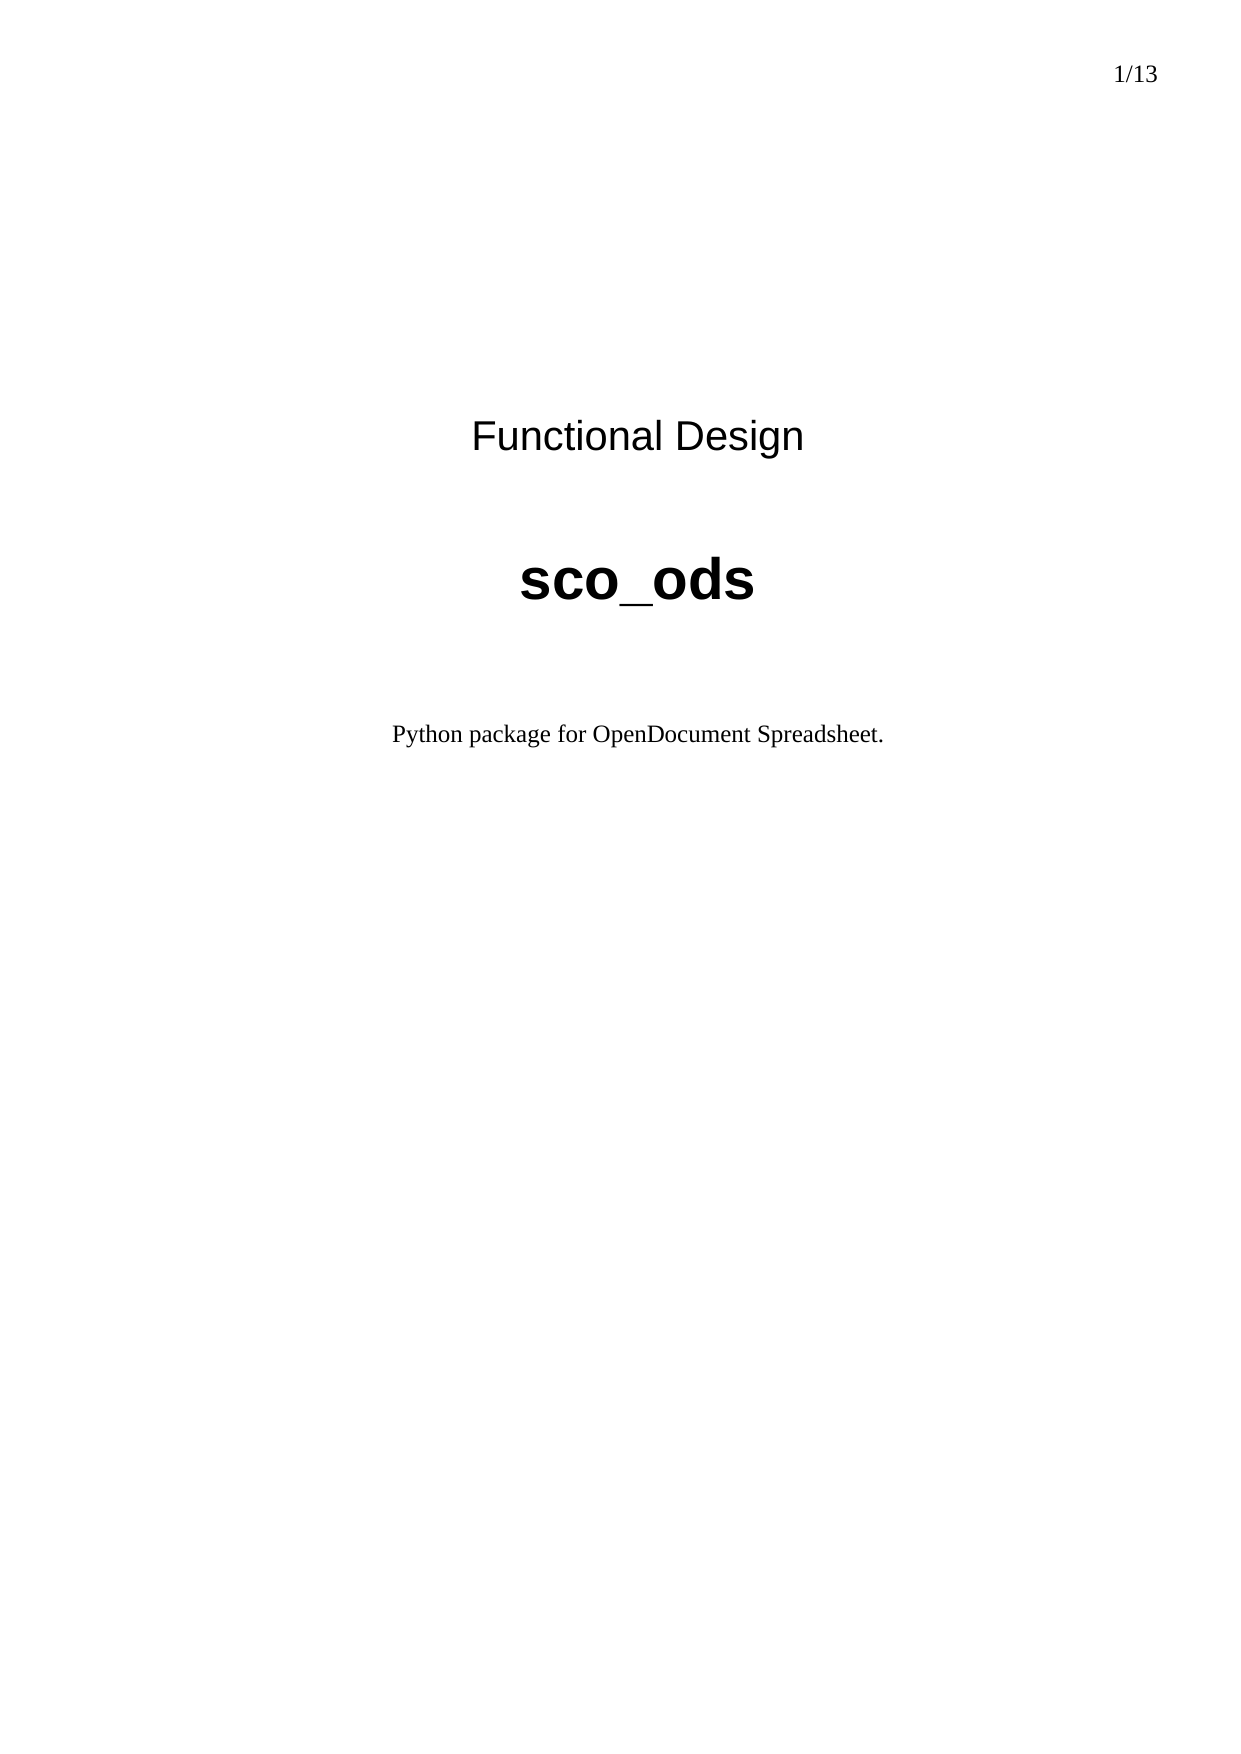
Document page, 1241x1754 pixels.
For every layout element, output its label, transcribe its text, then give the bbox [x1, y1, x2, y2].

text Python package for OpenDocument Spreadsheet. [118, 719, 1157, 748]
title sco_ods [118, 545, 1157, 612]
subtitle Functional Design [118, 412, 1157, 460]
